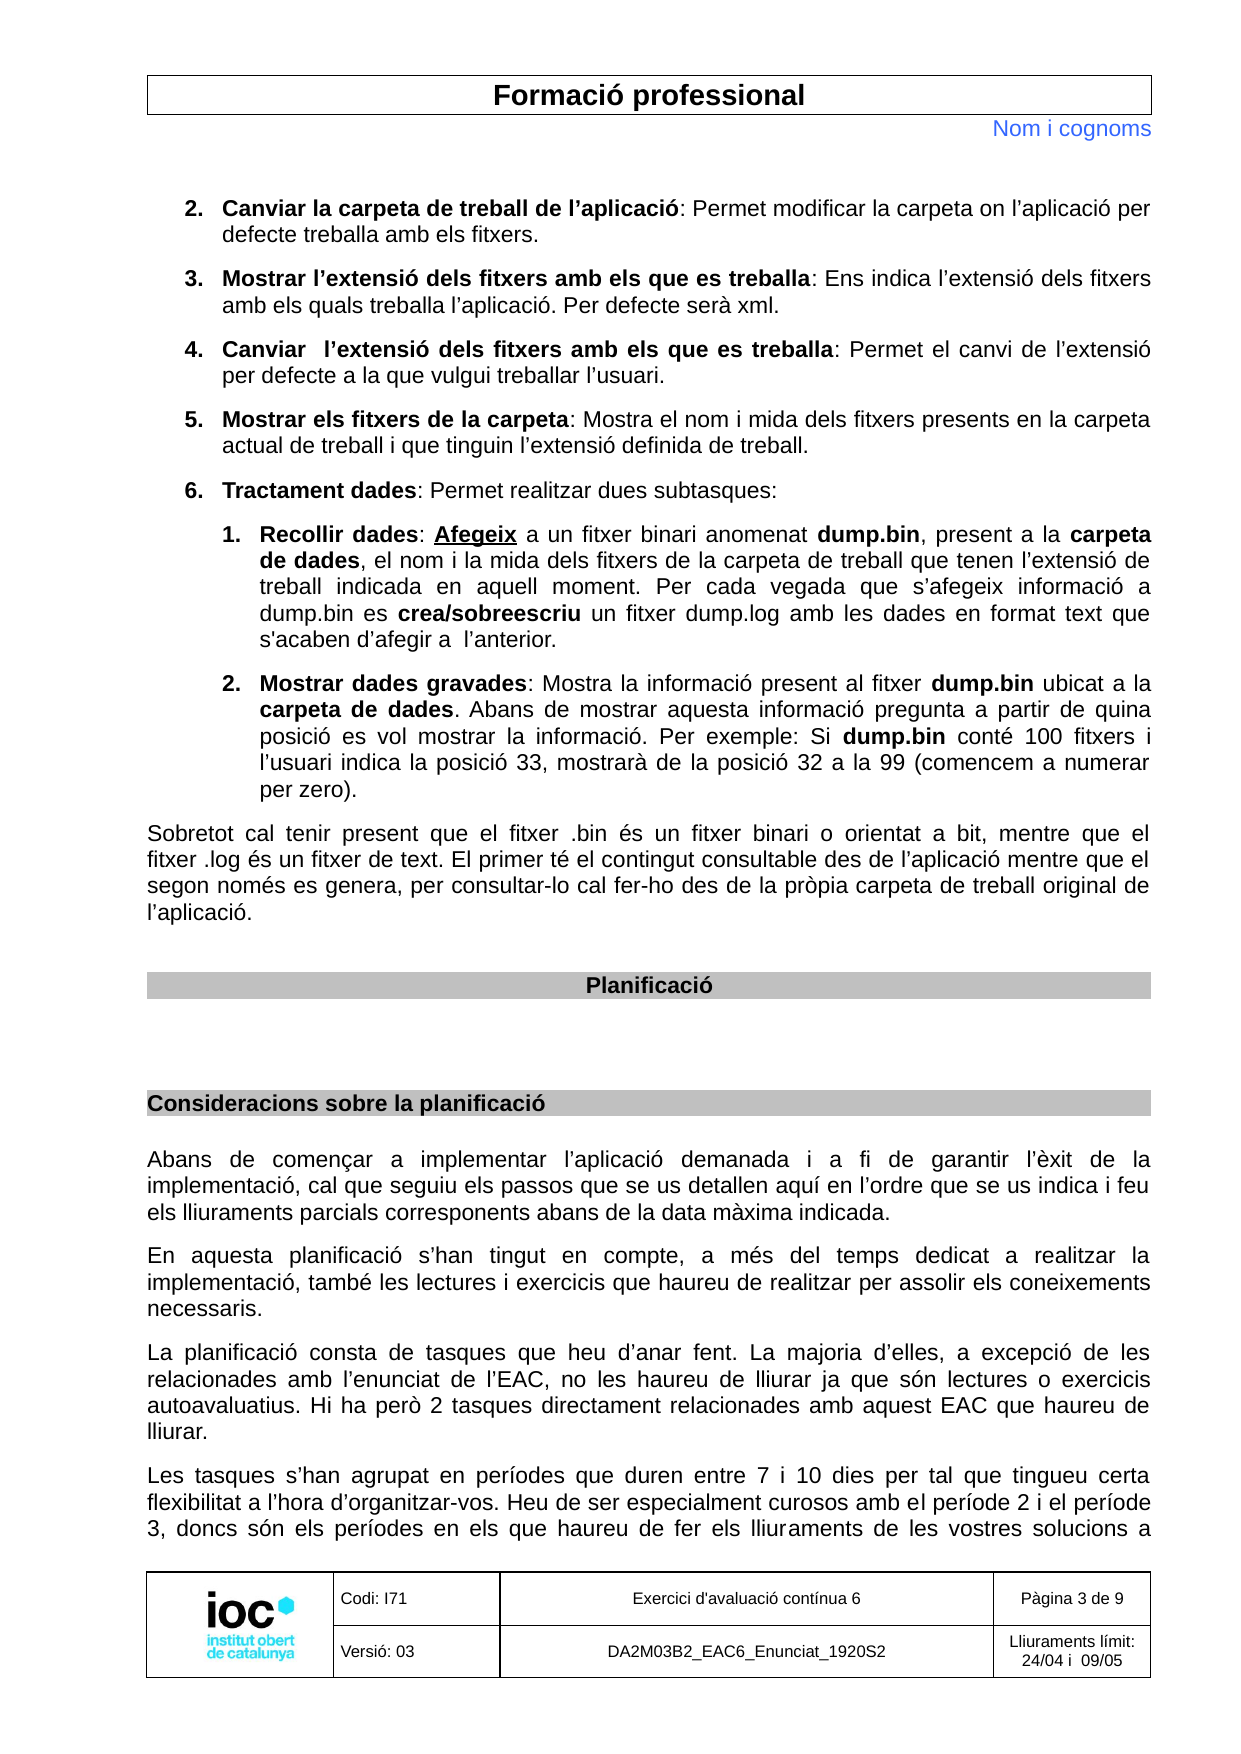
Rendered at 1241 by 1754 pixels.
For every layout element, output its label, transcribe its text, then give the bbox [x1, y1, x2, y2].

text Les tasques s’han agrupat en períodes que duren entre 7 i 10 dies per tal que tingueu certa flexibilitat a l’hora d’organitzar-vos. Heu de ser especialment curosos amb el període 2 i el període 3, doncs són els períodes en els que haureu de fer els lliuraments de les vostres solucions a [147, 1462, 1151, 1541]
list Mostrar l’extensió dels fitxers amb els que es treballa: Ens indica l’extensió dels fitxers amb els quals treballa l’aplicació. Per defecte serà xml. [184, 265, 1151, 318]
text Abans de començar a implementar l’aplicació demanada i a fi de garantir l’èxit de la implementació, cal que seguiu els passos que se us detallen aquí en l’ordre que se us indica i feu els lliuraments parcials corresponents abans de la data màxima indicada. [147, 1146, 1151, 1225]
list Recollir dades: Afegeix a un fitxer binari anomenat dump.bin, present a la carpeta de dades, el nom i la mida dels fitxers de la carpeta de treball que tenen l’extensió de treball indicada en aquell moment. Per cada vegada que s’afegeix informació a dump.bin es crea/sobreescriu un fitxer dump.log amb les dades en format text que s'acaben d’afegir a l’anterior. [222, 521, 1151, 652]
text Consideracions sobre la planificació [147, 1090, 1151, 1116]
list Tractament dades: Permet realitzar dues subtasques: [184, 477, 1151, 503]
list Canviar la carpeta de treball de l’aplicació: Permet modificar la carpeta on l’aplicació per defecte treballa amb els fitxers. [184, 195, 1151, 248]
text En aquesta planificació s’han tingut en compte, a més del temps dedicat a realitzar la implementació, també les lectures i exercicis que haureu de realitzar per assolir els coneixements necessaris. [147, 1242, 1151, 1322]
list Mostrar els fitxers de la carpeta: Mostra el nom i mida dels fitxers presents en la carpeta actual de treball i que tinguin l’extensió definida de treball. [184, 406, 1151, 459]
list Mostrar dades gravades: Mostra la informació present al fitxer dump.bin ubicat a la carpeta de dades. Abans de mostrar aquesta informació pregunta a partir de quina posició es vol mostrar la informació. Per exemple: Si dump.bin conté 100 fitxers i l’usuari indica la posició 33, mostrarà de la posició 32 a la 99 (comencem a numerar per zero). [222, 670, 1151, 802]
picture [194, 1577, 308, 1672]
list Canviar l’extensió dels fitxers amb els que es treballa: Permet el canvi de l’extensió per defecte a la que vulgui treballar l’usuari. [184, 336, 1151, 388]
text Sobretot cal tenir present que el fitxer .bin és un fitxer binari o orientat a bit, mentre que el fitxer .log és un fitxer de text. El primer té el contingut consultable des de l’aplicació mentre que el segon només es genera, per consultar-lo cal fer-ho des de la pròpia carpeta de treball original de l’aplicació. [147, 819, 1151, 925]
text Planificació [147, 972, 1151, 999]
text La planificació consta de tasques que heu d’anar fent. La majoria d’elles, a excepció de les relacionades amb l’enunciat de l’EAC, no les haureu de lliurar ja que són lectures o exercicis autoavaluatius. Hi ha però 2 tasques directament relacionades amb aquest EAC que haureu de lliurar. [147, 1339, 1151, 1445]
